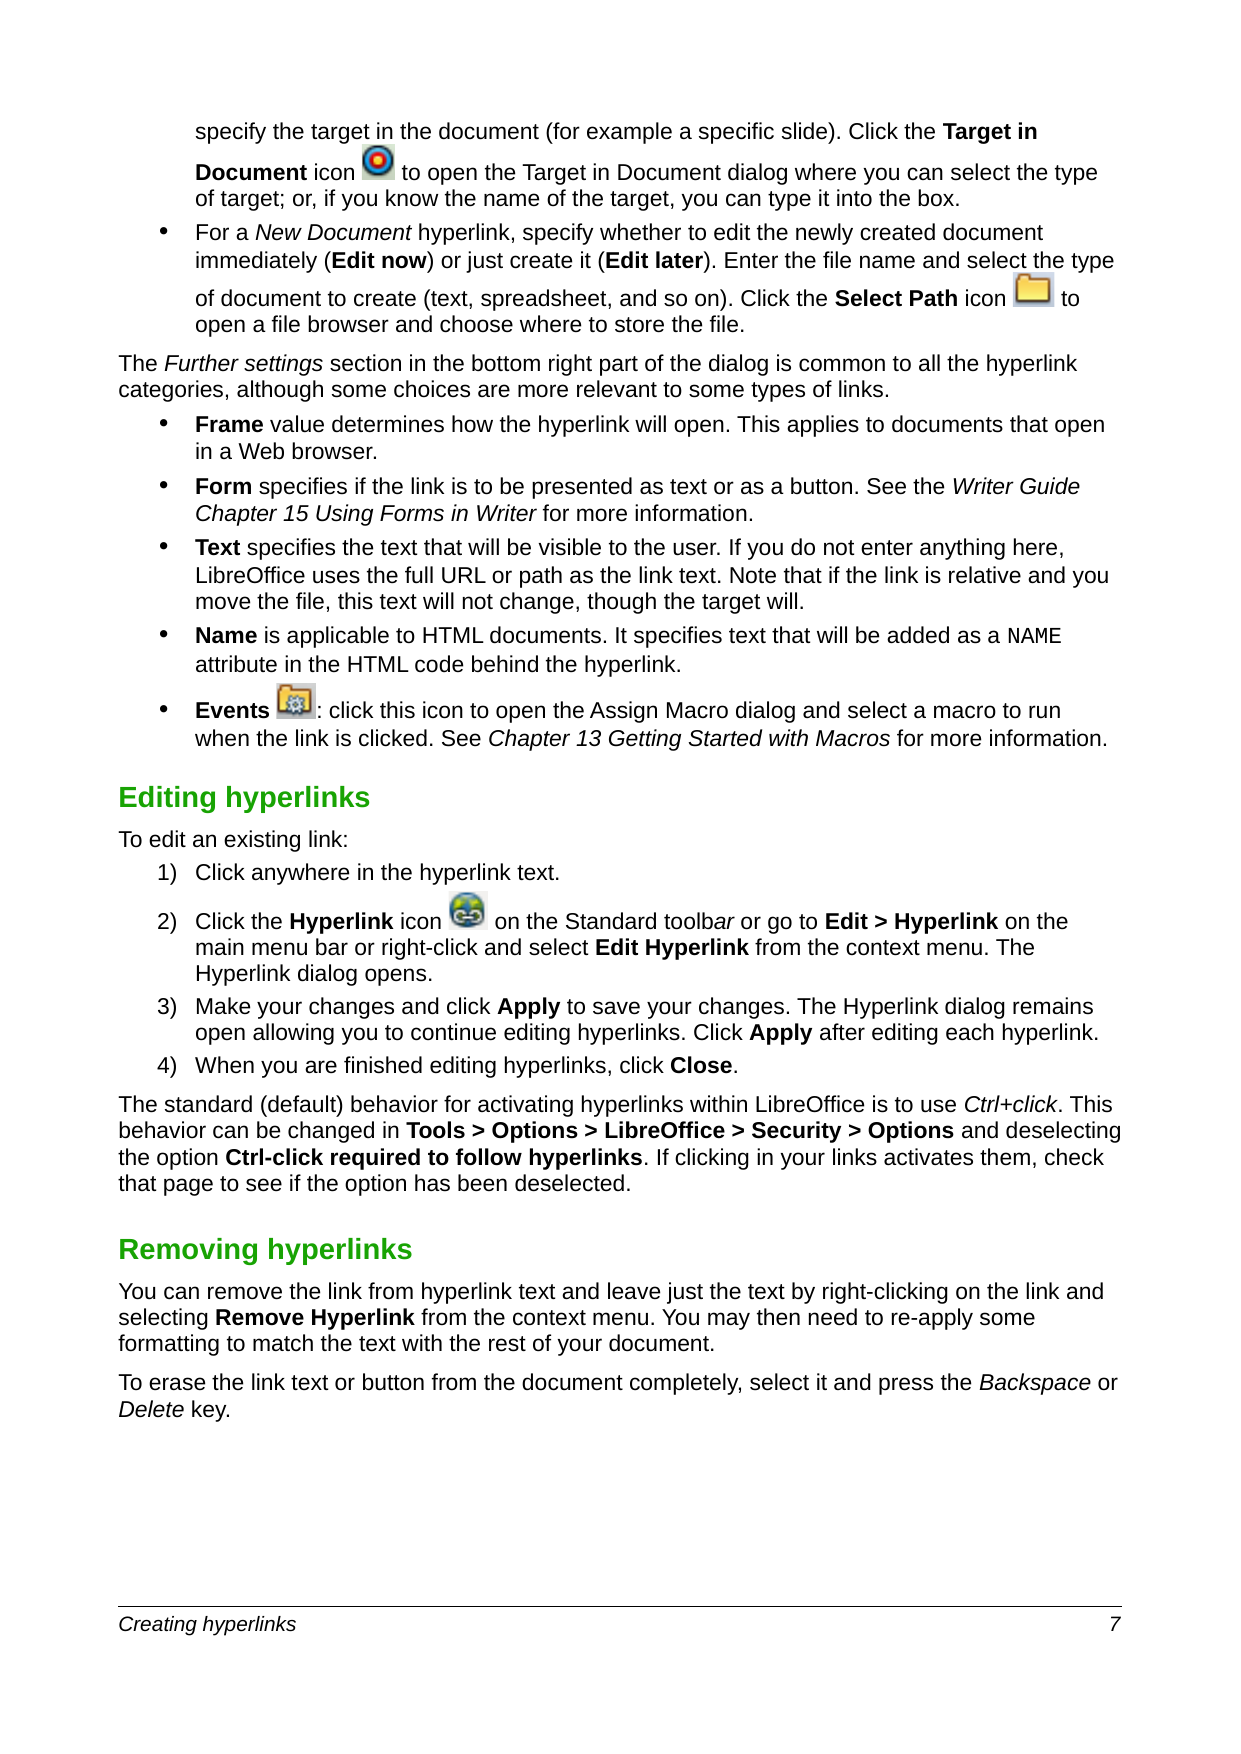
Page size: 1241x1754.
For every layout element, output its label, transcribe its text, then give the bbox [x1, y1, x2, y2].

list Click the Hyperlink icon on the Standard toolbar or go to Edit > Hyperlink on the main menu bar or right-click and select Edit Hyperlink from the context menu. The Hyperlink dialog opens. [177, 892, 1122, 987]
text You can remove the link from hyperlink text and leave just the text by right-clicking on the link and selecting Remove Hyperlink from the context menu. You may then need to re-apply some formatting to match the text with the rest of your document. [118, 1278, 1122, 1357]
list specify the target in the document (for example a specific slide). Click the Target in Document icon to open the Target in Document dialog where you can select the type of target; or, if you know the name of the target, you can type it into the box. [156, 118, 1122, 211]
picture [448, 891, 488, 930]
list Frame value determines how the hyperlink will open. This applies to documents that open in a Web browser. [156, 409, 1122, 464]
list When you are finished editing hyperlinks, click Close. [177, 1052, 1122, 1078]
list Make your changes and click Apply to save your changes. The Hyperlink dialog remains open allowing you to continue editing hyperlinks. Click Apply after editing each hyperlink. [177, 993, 1122, 1046]
list Click anywhere in the hyperlink text. [177, 859, 1122, 886]
text To erase the link text or button from the document completely, select it and press the Backspace or Delete key. [118, 1369, 1122, 1422]
list For a New Document hyperlink, specify whether to edit the newly created document immediately (Edit now) or just create it (Edit later). Enter the file name and select the type of document to create (text, spreadsheet, and so on). Click the Select Path icon to open a file browser and choose where to store the file. [156, 217, 1122, 337]
subtitle Removing hyperlinks [118, 1232, 1122, 1265]
list Events : click this icon to open the Assign Macro dialog and select a macro to run when the link is clicked. See Chapter 13 Getting Started with Macros for more information. [156, 683, 1122, 751]
list Text specifies the text that will be visible to the user. If you do not enter anything here, LibreOffice uses the full URL or path as the link text. Note that if the link is relative and you move the file, this text will not change, though the target will. [156, 533, 1122, 614]
list The Further settings section in the bottom right part of the dialog is common to all the hyperlink categories, although some choices are more relevant to some types of links. [118, 350, 1122, 403]
picture [276, 683, 316, 719]
picture [361, 144, 395, 180]
subtitle Editing hyperlinks [118, 780, 1122, 814]
list Name is applicable to HTML documents. It specifies text that will be added as a NAME attribute in the HTML code behind the hyperlink. [156, 621, 1122, 677]
picture [1012, 272, 1055, 307]
text The standard (default) behavior for activating hyperlinks within LibreOffice is to use Ctrl+click. This behavior can be changed in Tools > Options > LibreOffice > Security > Options and deselecting the option Ctrl-click required to follow hyperlinks. If clicking in your links activates them, check that page to see if the option has been deselected. [118, 1091, 1122, 1196]
list To edit an existing link: [118, 826, 1122, 853]
list Form specifies if the link is to be presented as text or as a button. See the Writer Guide Chapter 15 Using Forms in Writer for more information. [156, 471, 1122, 526]
